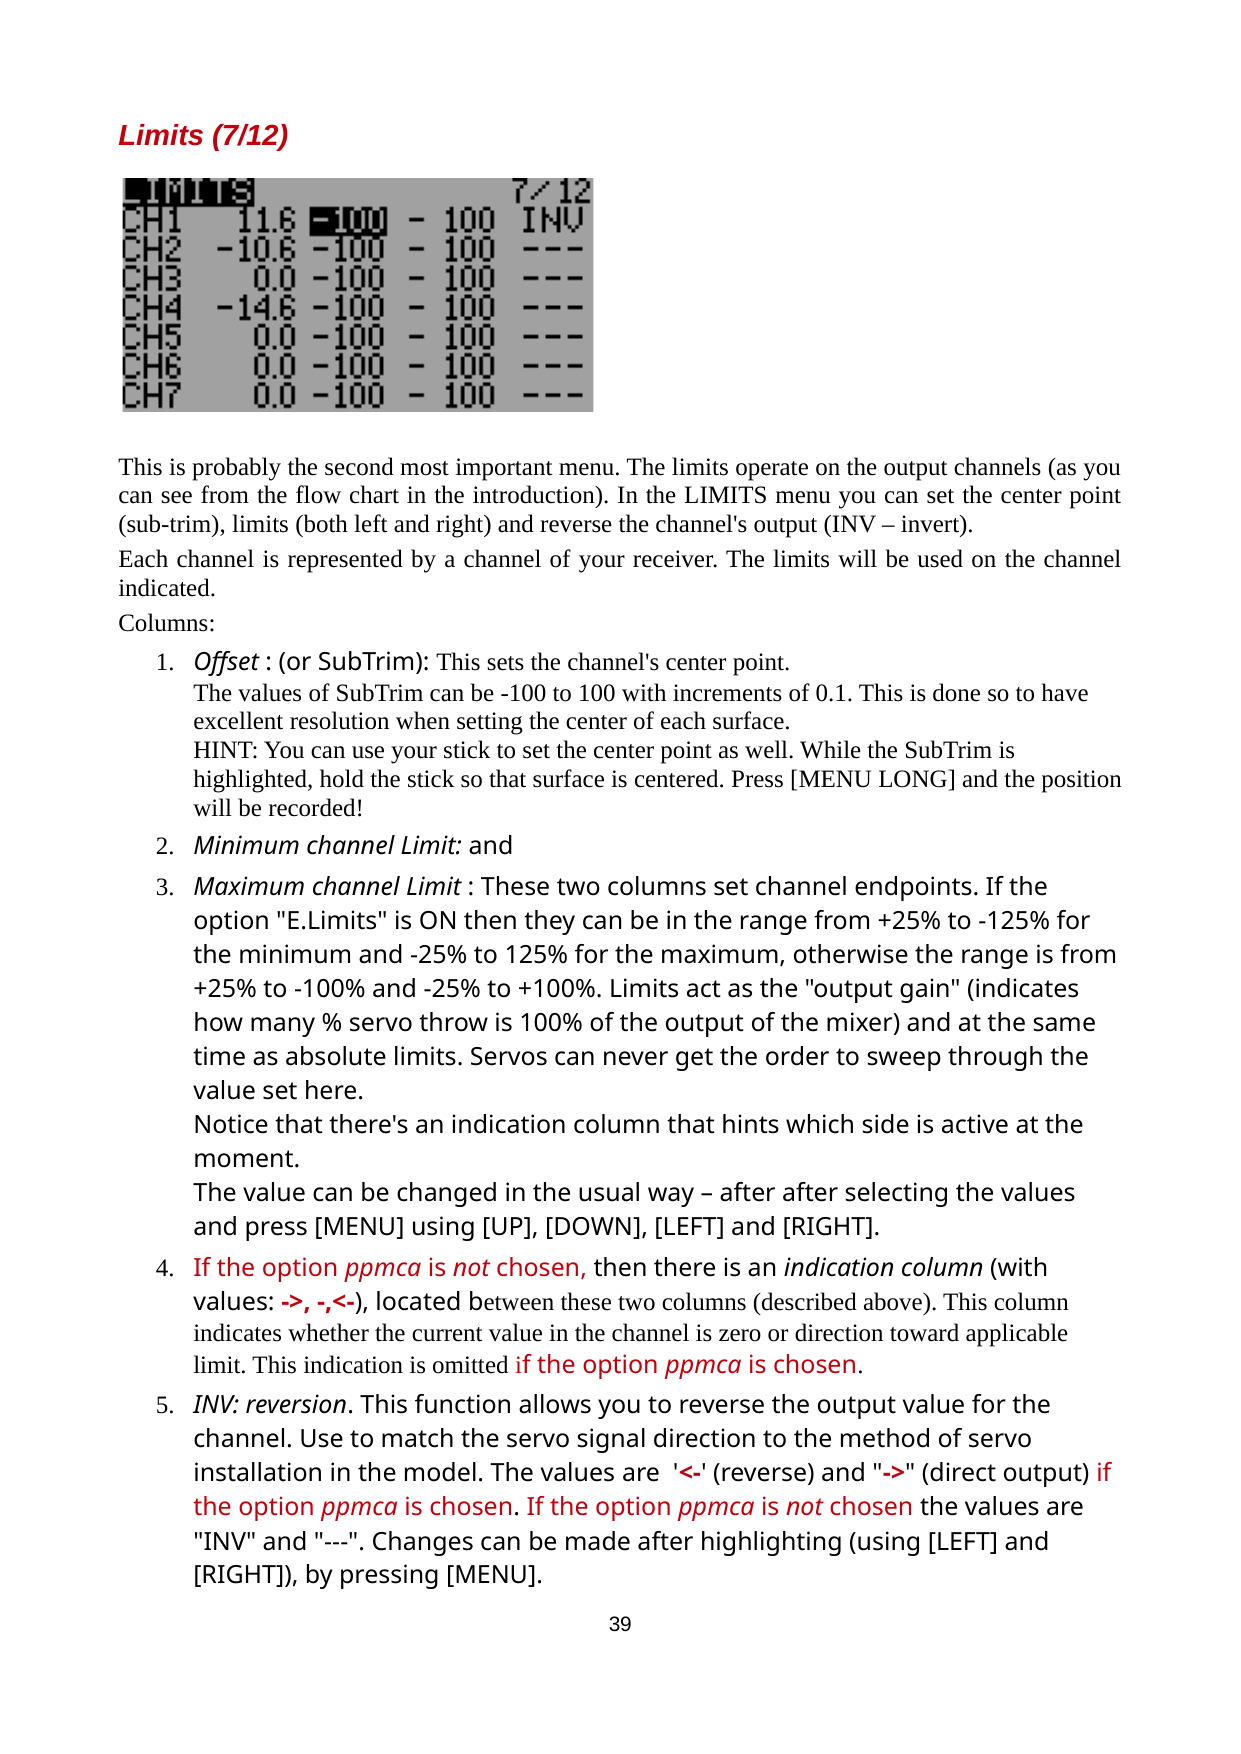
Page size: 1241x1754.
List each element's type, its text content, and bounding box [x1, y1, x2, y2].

text Columns: [118, 608, 1122, 637]
list INV: reversion. This function allows you to reverse the output value for the channel. Use to match the servo signal direction to the method of servo installation in the model. The values ​​are '<-' (reverse) and "->" (direct output) if the option ppmca is chosen. If the option ppmca is not chosen the values are "INV" and "---". Changes can be made after highlighting (using [LEFT] and [RIGHT]), by pressing [MENU]. [156, 1387, 1122, 1591]
list Minimum channel Limit: and [156, 828, 1122, 862]
list Maximum channel Limit : These two columns set channel endpoints. If the option "E.Limits" is ON then they can be in the range from +25% to -125% for the minimum and -25% to 125% for the maximum, otherwise the range is from +25% to -100% and -25% to +100%. Limits act as the "output gain" (indicates how many % servo throw is 100% of the output of the mixer) and at the same time as absolute limits. Servos can never get the order to sweep through the value set here. Notice that there's an indication column that hints which side is active at the moment. The value can be changed in the usual way – after after selecting the values ​​and press [MENU] using [UP], [DOWN], [LEFT] and [RIGHT]. [156, 868, 1122, 1243]
text This is probably the second most important menu. The limits operate on the output channels (as you can see from the flow chart in the introduction). In the LIMITS menu you can set the center point (sub-trim), limits (both left and right) and reverse the channel's output (INV – invert). [118, 452, 1122, 538]
subtitle Limits (7/12) [118, 118, 1122, 152]
picture [122, 178, 594, 412]
list If the option ppmca is not chosen, then there is an indication column (with values: ->, -,<-), located between these two columns (described above). This column indicates whether the current value in the channel is zero or direction toward applicable limit. This indication is omitted if the option ppmca is chosen. [156, 1249, 1122, 1380]
list Offset : (or SubTrim): This sets the channel's center point. The values of SubTrim can be -100 to 100 with increments of 0.1. This is done so to have excellent resolution when setting the center of each surface. HINT: You can use your stick to set the center point as well. While the SubTrim is highlighted, hold the stick so that surface is centered. Press [MENU LONG] and the position will be recorded! [156, 643, 1122, 821]
text Each channel is represented by a channel of your receiver. The limits will be used on the channel indicated. [118, 544, 1122, 602]
